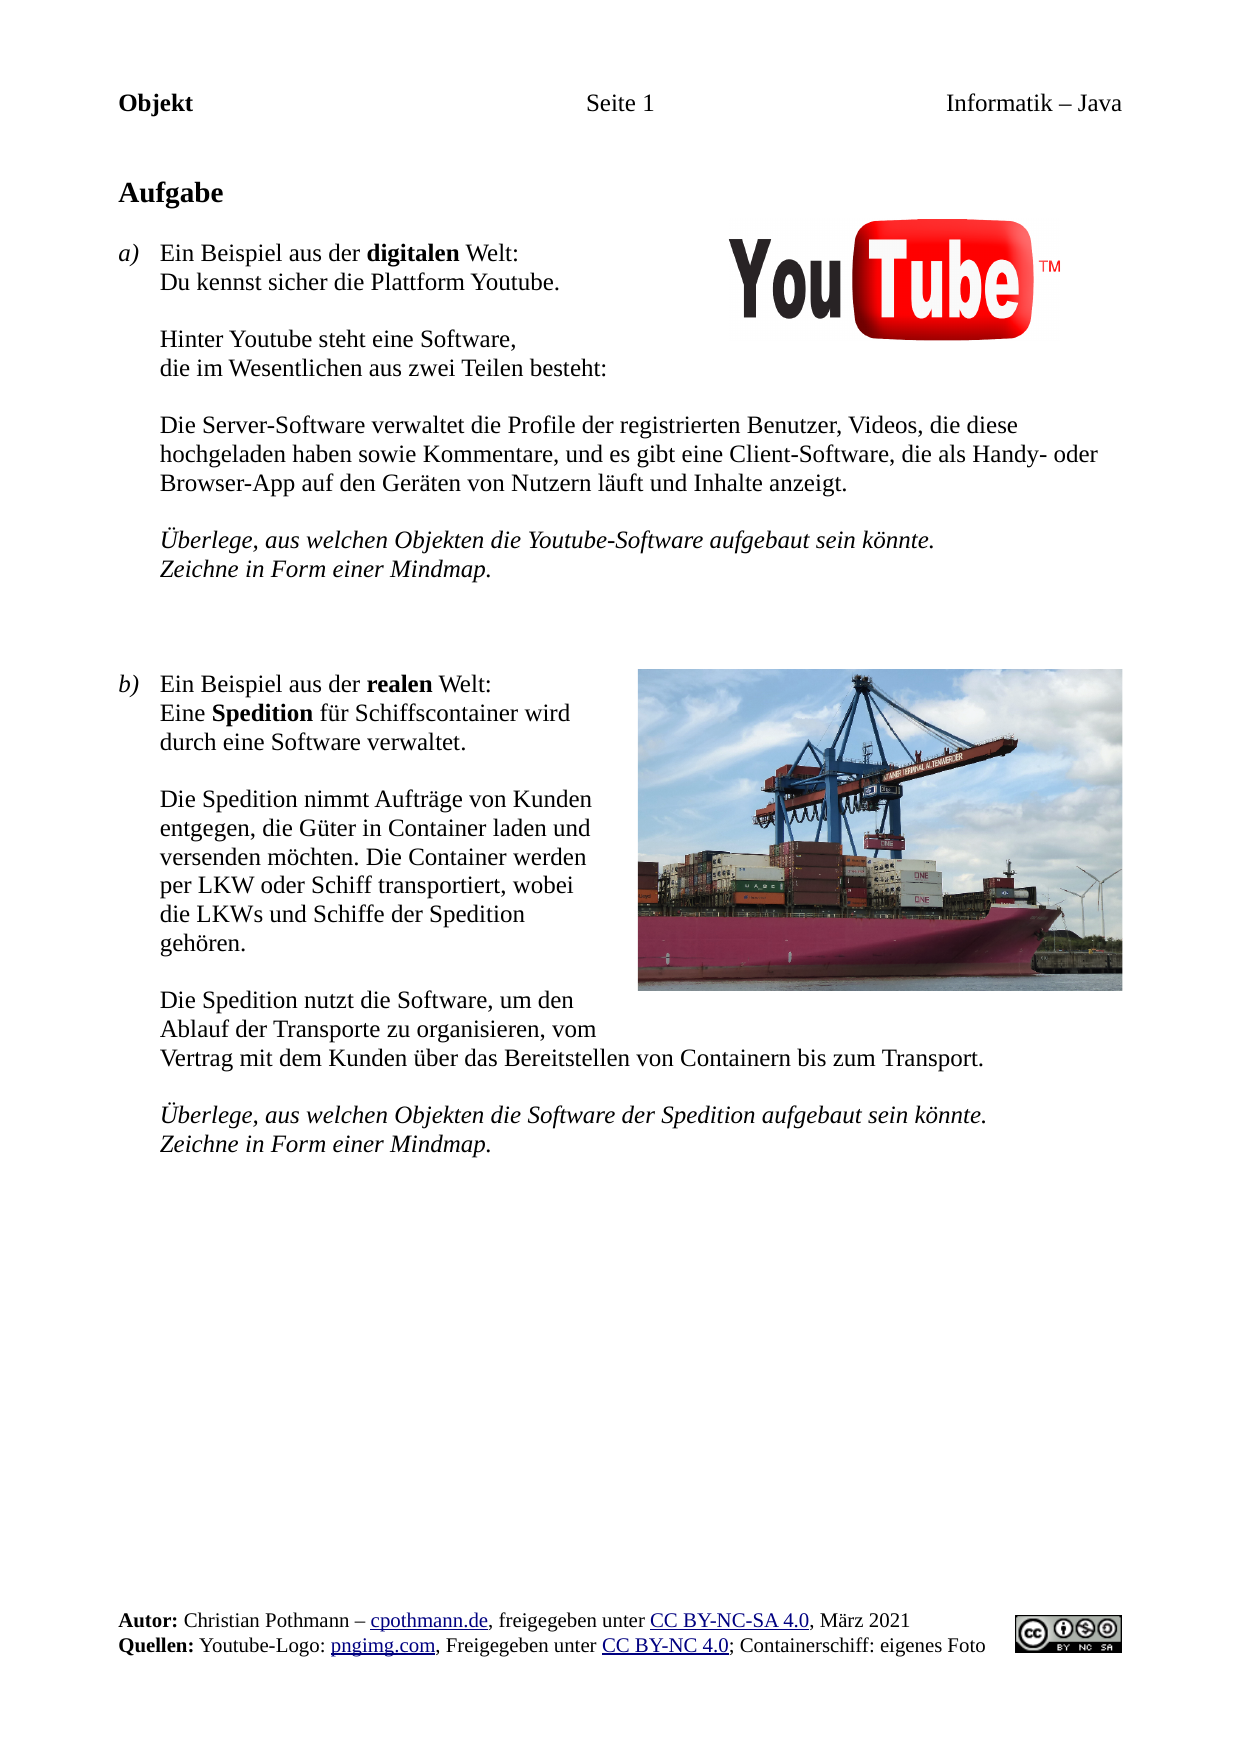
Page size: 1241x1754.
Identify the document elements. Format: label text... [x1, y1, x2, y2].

picture [1015, 1615, 1122, 1653]
list Ein Beispiel aus der realen Welt: Eine Spedition für Schiffscontainer wird durch eine Software verwaltet. Die Spedition nimmt Aufträge von Kunden entgegen, die Güter in Container laden und versenden möchten. Die Container werden per LKW oder Schiff transportiert, wobei die LKWs und Schiffe der Spedition gehören. Die Spedition nutzt die Software, um den Ablauf der Transporte zu organisieren, vom Vertrag mit dem Kunden über das Bereitstellen von Containern bis zum Transport. Überlege, aus welchen Objekten die Software der Spedition aufgebaut sein könnte. Zeichne in Form einer Mindmap. [118, 669, 1122, 1158]
text Quellen: Youtube-Logo: pngimg.com, Freigegeben unter CC BY-NC 4.0; Containerschiff: eigenes Foto [118, 1632, 1122, 1657]
list Ein Beispiel aus der digitalen Welt: Du kennst sicher die Plattform Youtube. Hinter Youtube steht eine Software, die im Wesentlichen aus zwei Teilen besteht: Die Server-Software verwaltet die Profile der registrierten Benutzer, Videos, die diese hochgeladen haben sowie Kommentare, und es gibt eine Client-Software, die als Handy- oder Browser-App auf den Geräten von Nutzern läuft und Inhalte anzeigt. Überlege, aus welchen Objekten die Youtube-Software aufgebaut sein könnte. Zeichne in Form einer Mindmap. [118, 238, 1122, 583]
text Autor: Christian Pothmann – cpothmann.de, freigegeben unter CC BY-NC-SA 4.0, März 2021 [118, 1608, 1122, 1632]
picture [728, 218, 1061, 341]
picture [637, 669, 1123, 991]
text Aufgabe [118, 176, 1122, 209]
